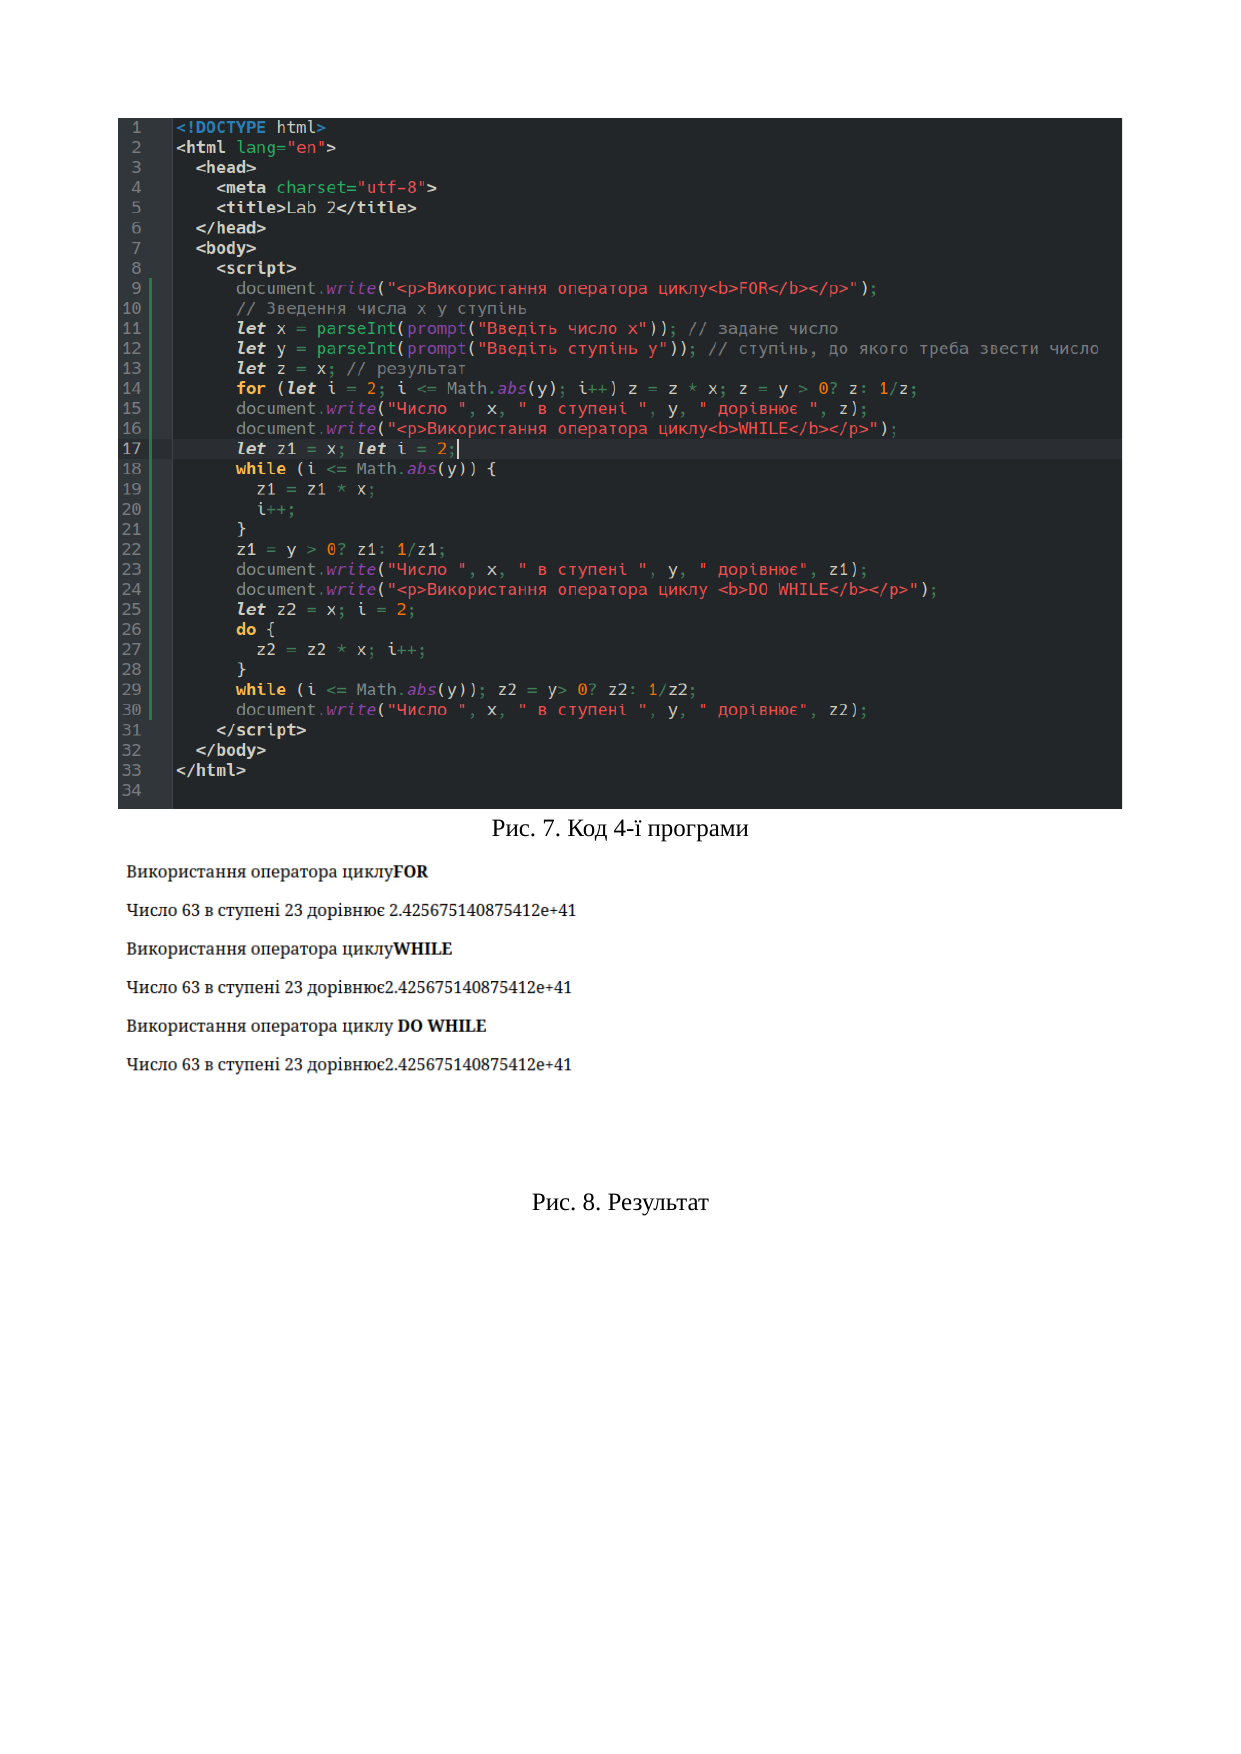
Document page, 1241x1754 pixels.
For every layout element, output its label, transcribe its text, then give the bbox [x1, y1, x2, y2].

picture [118, 118, 1123, 809]
picture [118, 845, 1123, 1184]
text Рис. 7. Код 4-ї програми [118, 809, 1122, 841]
text Рис. 8. Результат [118, 1184, 1122, 1216]
